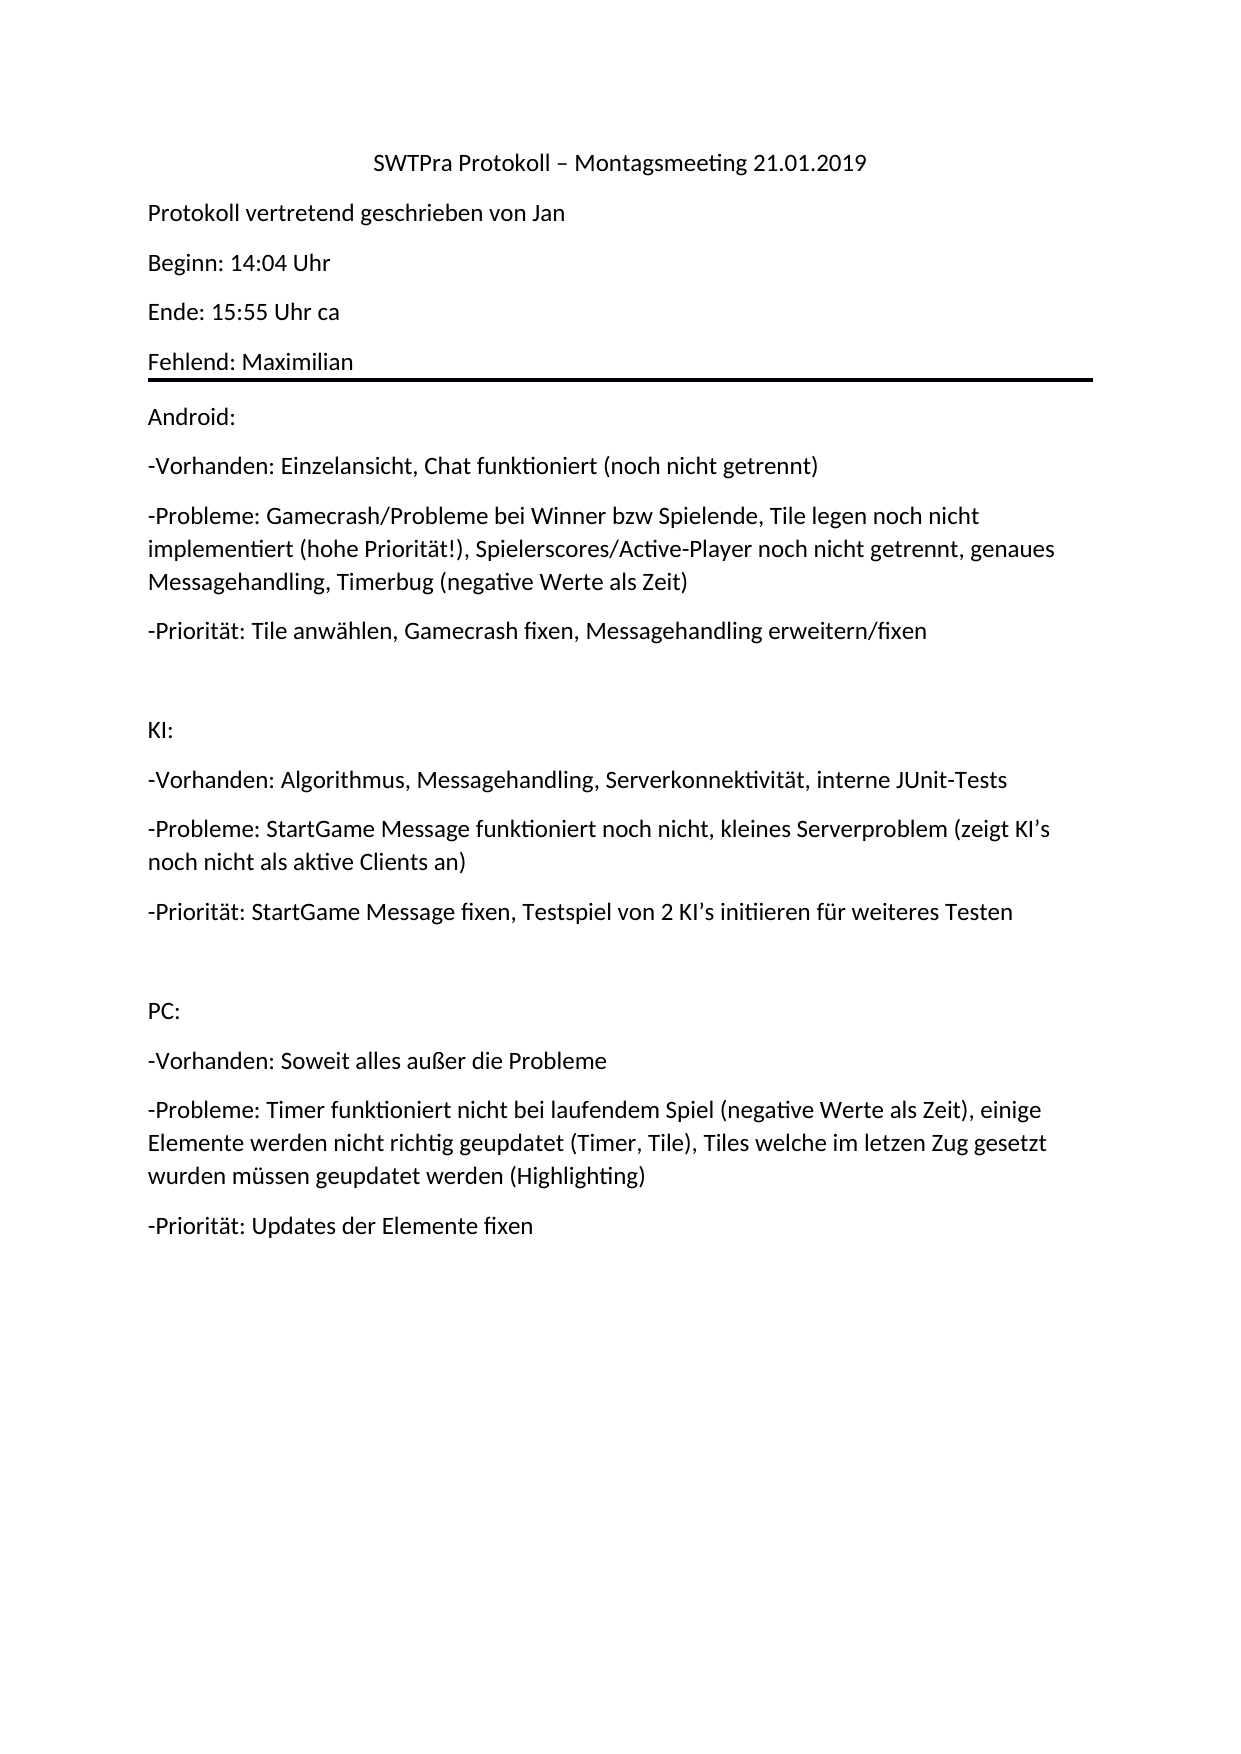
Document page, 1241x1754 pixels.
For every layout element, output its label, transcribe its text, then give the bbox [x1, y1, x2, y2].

text -Probleme: StartGame Message funktioniert noch nicht, kleines Serverproblem (zeigt KI’s noch nicht als aktive Clients an) [148, 814, 1093, 877]
text PC: [148, 995, 1093, 1026]
text -Vorhanden: Soweit alles außer die Probleme [148, 1045, 1093, 1075]
text -Priorität: StartGame Message fixen, Testspiel von 2 KI’s initiieren für weiteres Testen [148, 896, 1093, 927]
text -Vorhanden: Einzelansicht, Chat funktioniert (noch nicht getrennt) [148, 450, 1093, 481]
text -Priorität: Tile anwählen, Gamecrash fixen, Messagehandling erweitern/fixen [148, 615, 1093, 646]
text -Probleme: Timer funktioniert nicht bei laufendem Spiel (negative Werte als Zeit), einige Elemente werden nicht richtig geupdatet (Timer, Tile), Tiles welche im letzen Zug gesetzt wurden müssen geupdatet werden (Highlighting) [148, 1094, 1093, 1191]
text SWTPra Protokoll – Montagsmeeting 21.01.2019 [148, 148, 1093, 178]
text Android: [148, 401, 1093, 431]
text Ende: 15:55 Uhr ca [148, 296, 1093, 327]
text -Probleme: Gamecrash/Probleme bei Winner bzw Spielende, Tile legen noch nicht implementiert (hohe Priorität!), Spielerscores/Active-Player noch nicht getrennt, genaues Messagehandling, Timerbug (negative Werte als Zeit) [148, 500, 1093, 596]
text KI: [148, 714, 1093, 745]
text -Priorität: Updates der Elemente fixen [148, 1210, 1093, 1240]
text Fehlend: Maximilian [148, 346, 1093, 378]
text Beginn: 14:04 Uhr [148, 247, 1093, 277]
text -Vorhanden: Algorithmus, Messagehandling, Serverkonnektivität, interne JUnit-Tests [148, 764, 1093, 794]
text Protokoll vertretend geschrieben von Jan [148, 197, 1093, 228]
